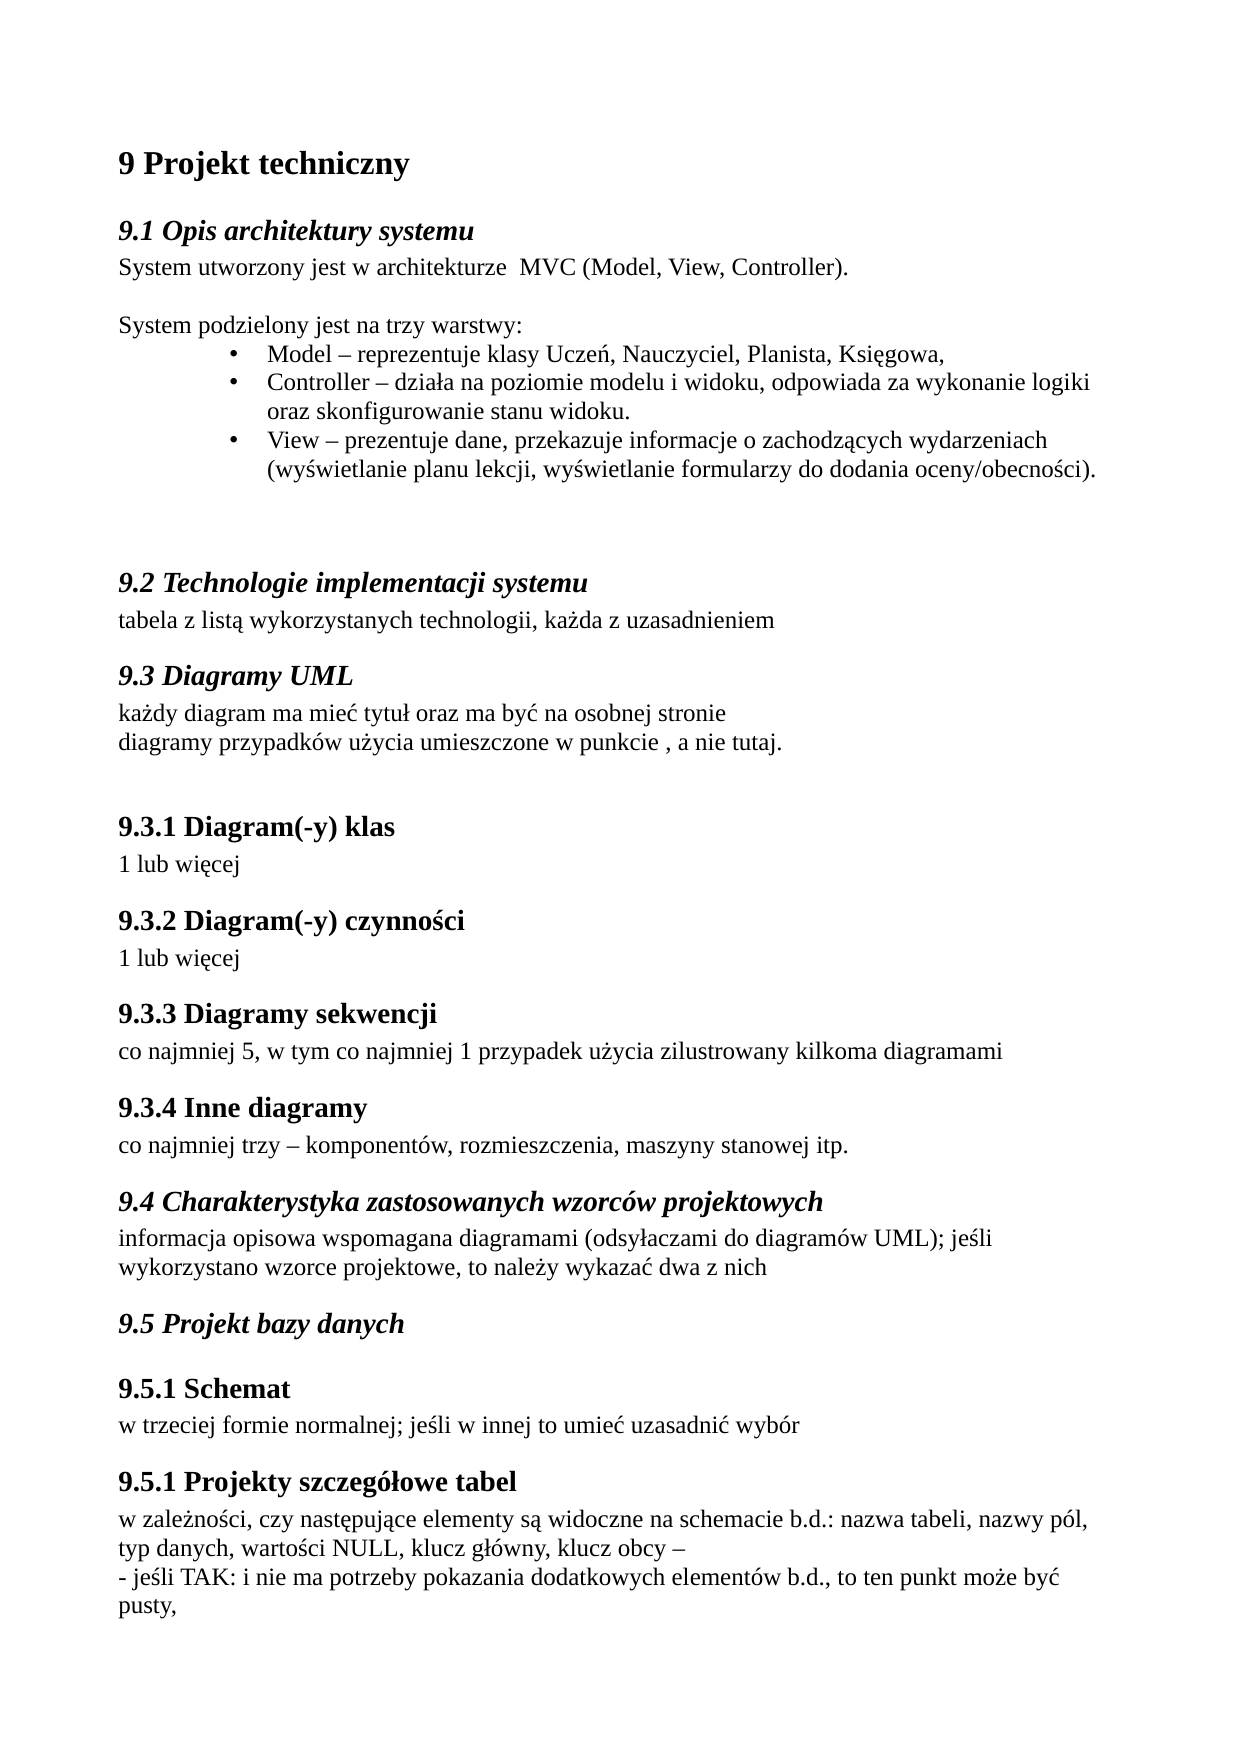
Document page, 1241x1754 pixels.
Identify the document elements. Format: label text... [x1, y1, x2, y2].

text każdy diagram ma mieć tytuł oraz ma być na osobnej stronie [118, 698, 1122, 727]
text 1 lub więcej [118, 849, 1122, 878]
text tabela z listą wykorzystanych technologii, każda z uzasadnieniem [118, 605, 1122, 633]
subtitle 9.2 Technologie implementacji systemu [118, 565, 1122, 598]
text co najmniej trzy – komponentów, rozmieszczenia, maszyny stanowej itp. [118, 1130, 1122, 1159]
subtitle 9.5 Projekt bazy danych [118, 1306, 1122, 1339]
text w trzeciej formie normalnej; jeśli w innej to umieć uzasadnić wybór [118, 1411, 1122, 1439]
subtitle 9.3.2 Diagram(-y) czynności [118, 903, 1122, 937]
subtitle 9 Projekt techniczny [118, 143, 1122, 181]
text diagramy przypadków użycia umieszczone w punkcie , a nie tutaj. [118, 727, 1122, 756]
text w zależności, czy następujące elementy są widoczne na schemacie b.d.: nazwa tabeli, nazwy pól, typ danych, wartości NULL, klucz główny, klucz obcy – [118, 1504, 1122, 1562]
list Model – reprezentuje klasy Uczeń, Nauczyciel, Planista, Księgowa, [229, 339, 1122, 367]
subtitle 9.1 Opis architektury systemu [118, 213, 1122, 246]
subtitle 9.3.1 Diagram(-y) klas [118, 809, 1122, 843]
text 1 lub więcej [118, 943, 1122, 972]
subtitle 9.4 Charakterystyka zastosowanych wzorców projektowych [118, 1184, 1122, 1217]
text System podzielony jest na trzy warstwy: [118, 310, 1122, 339]
list View – prezentuje dane, przekazuje informacje o zachodzących wydarzeniach (wyświetlanie planu lekcji, wyświetlanie formularzy do dodania oceny/obecności). [229, 425, 1122, 482]
text co najmniej 5, w tym co najmniej 1 przypadek użycia zilustrowany kilkoma diagramami [118, 1036, 1122, 1065]
list Controller – działa na poziomie modelu i widoku, odpowiada za wykonanie logiki oraz skonfigurowanie stanu widoku. [229, 367, 1122, 425]
subtitle 9.5.1 Projekty szczegółowe tabel [118, 1464, 1122, 1498]
subtitle 9.5.1 Schemat [118, 1371, 1122, 1404]
text informacja opisowa wspomagana diagramami (odsyłaczami do diagramów UML); jeśli wykorzystano wzorce projektowe, to należy wykazać dwa z nich [118, 1223, 1122, 1281]
text - jeśli TAK: i nie ma potrzeby pokazania dodatkowych elementów b.d., to ten punkt może być pusty, [118, 1562, 1122, 1619]
subtitle 9.3.3 Diagramy sekwencji [118, 997, 1122, 1030]
subtitle 9.3 Diagramy UML [118, 658, 1122, 692]
subtitle 9.3.4 Inne diagramy [118, 1090, 1122, 1124]
text System utworzony jest w architekturze MVC (Model, View, Controller). [118, 252, 1122, 281]
